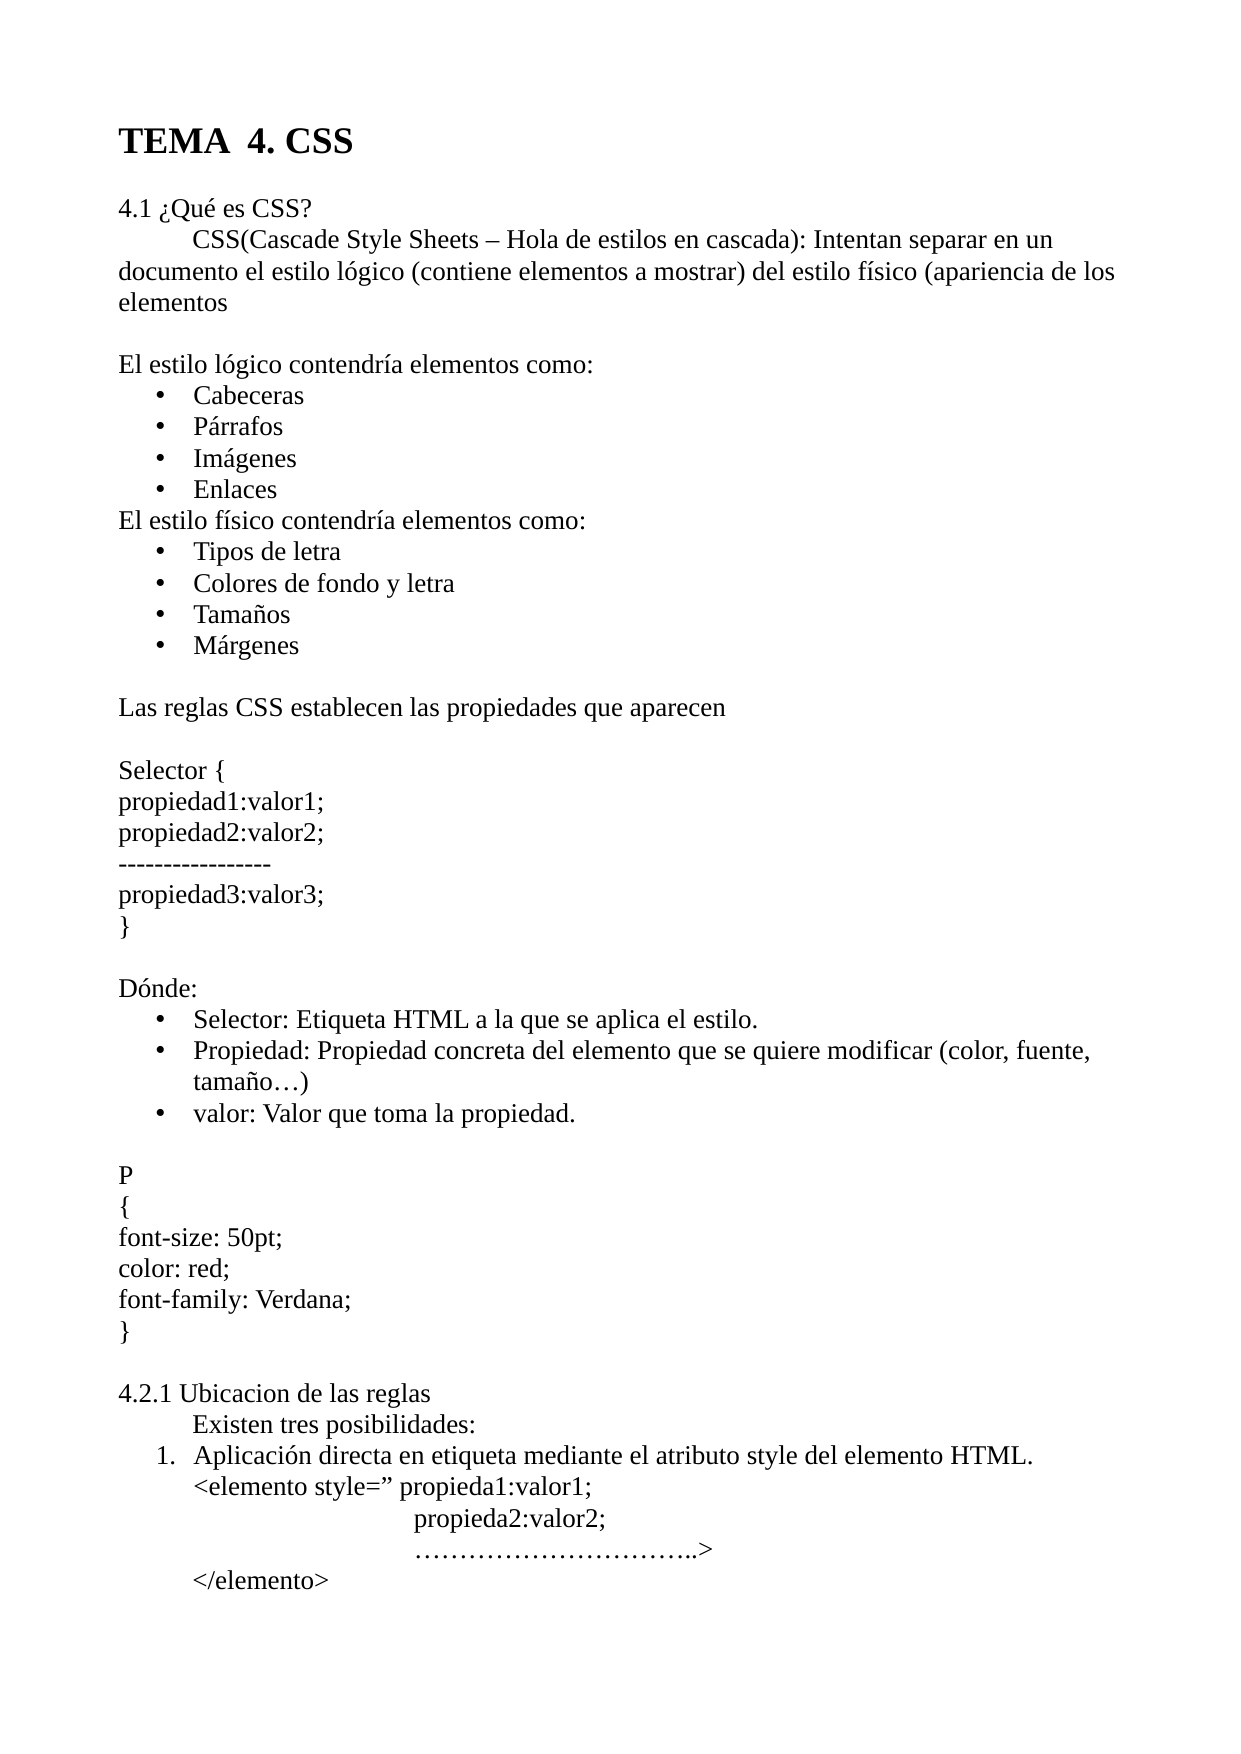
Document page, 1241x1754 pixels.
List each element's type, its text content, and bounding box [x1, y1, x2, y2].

text TEMA 4. CSS [118, 118, 1122, 161]
list Párrafos [156, 411, 1122, 442]
text Dónde: [118, 972, 1122, 1003]
text propiedad3:valor3; [118, 878, 1122, 909]
text P [118, 1159, 1122, 1190]
text { [118, 1190, 1122, 1221]
list Tipos de letra [156, 535, 1122, 567]
text propieda2:valor2; [118, 1502, 1122, 1533]
text El estilo lógico contendría elementos como: [118, 348, 1122, 379]
text </elemento> [118, 1564, 1122, 1595]
text color: red; [118, 1252, 1122, 1284]
list Colores de fondo y letra [156, 567, 1122, 598]
list Márgenes [156, 629, 1122, 660]
text Las reglas CSS establecen las propiedades que aparecen [118, 692, 1122, 723]
list Enlaces [156, 473, 1122, 504]
list valor: Valor que toma la propiedad. [156, 1097, 1122, 1128]
text El estilo físico contendría elementos como: [118, 504, 1122, 535]
text Selector { [118, 754, 1122, 785]
list Aplicación directa en etiqueta mediante el atributo style del elemento HTML. [156, 1439, 1122, 1471]
text propiedad1:valor1; [118, 785, 1122, 816]
text 4.1 ¿Qué es CSS? [118, 192, 1122, 223]
list <elemento style=” propieda1:valor1; [156, 1471, 1122, 1502]
text Existen tres posibilidades: [118, 1408, 1122, 1439]
text font-size: 50pt; [118, 1221, 1122, 1252]
text } [118, 1315, 1122, 1346]
text 4.2.1 Ubicacion de las reglas [118, 1377, 1122, 1408]
text ----------------- [118, 847, 1122, 878]
text CSS(Cascade Style Sheets – Hola de estilos en cascada): Intentan separar en un documento el estilo lógico (contiene elementos a mostrar) del estilo físico (apariencia de los elementos [118, 223, 1122, 317]
list Tamaños [156, 598, 1122, 629]
text propiedad2:valor2; [118, 816, 1122, 847]
text } [118, 909, 1122, 941]
list Cabeceras [156, 379, 1122, 411]
text font-family: Verdana; [118, 1284, 1122, 1315]
list Imágenes [156, 442, 1122, 473]
list Selector: Etiqueta HTML a la que se aplica el estilo. [156, 1003, 1122, 1034]
text …………………………..> [118, 1533, 1122, 1564]
list Propiedad: Propiedad concreta del elemento que se quiere modificar (color, fuente, tamaño…) [156, 1034, 1122, 1097]
